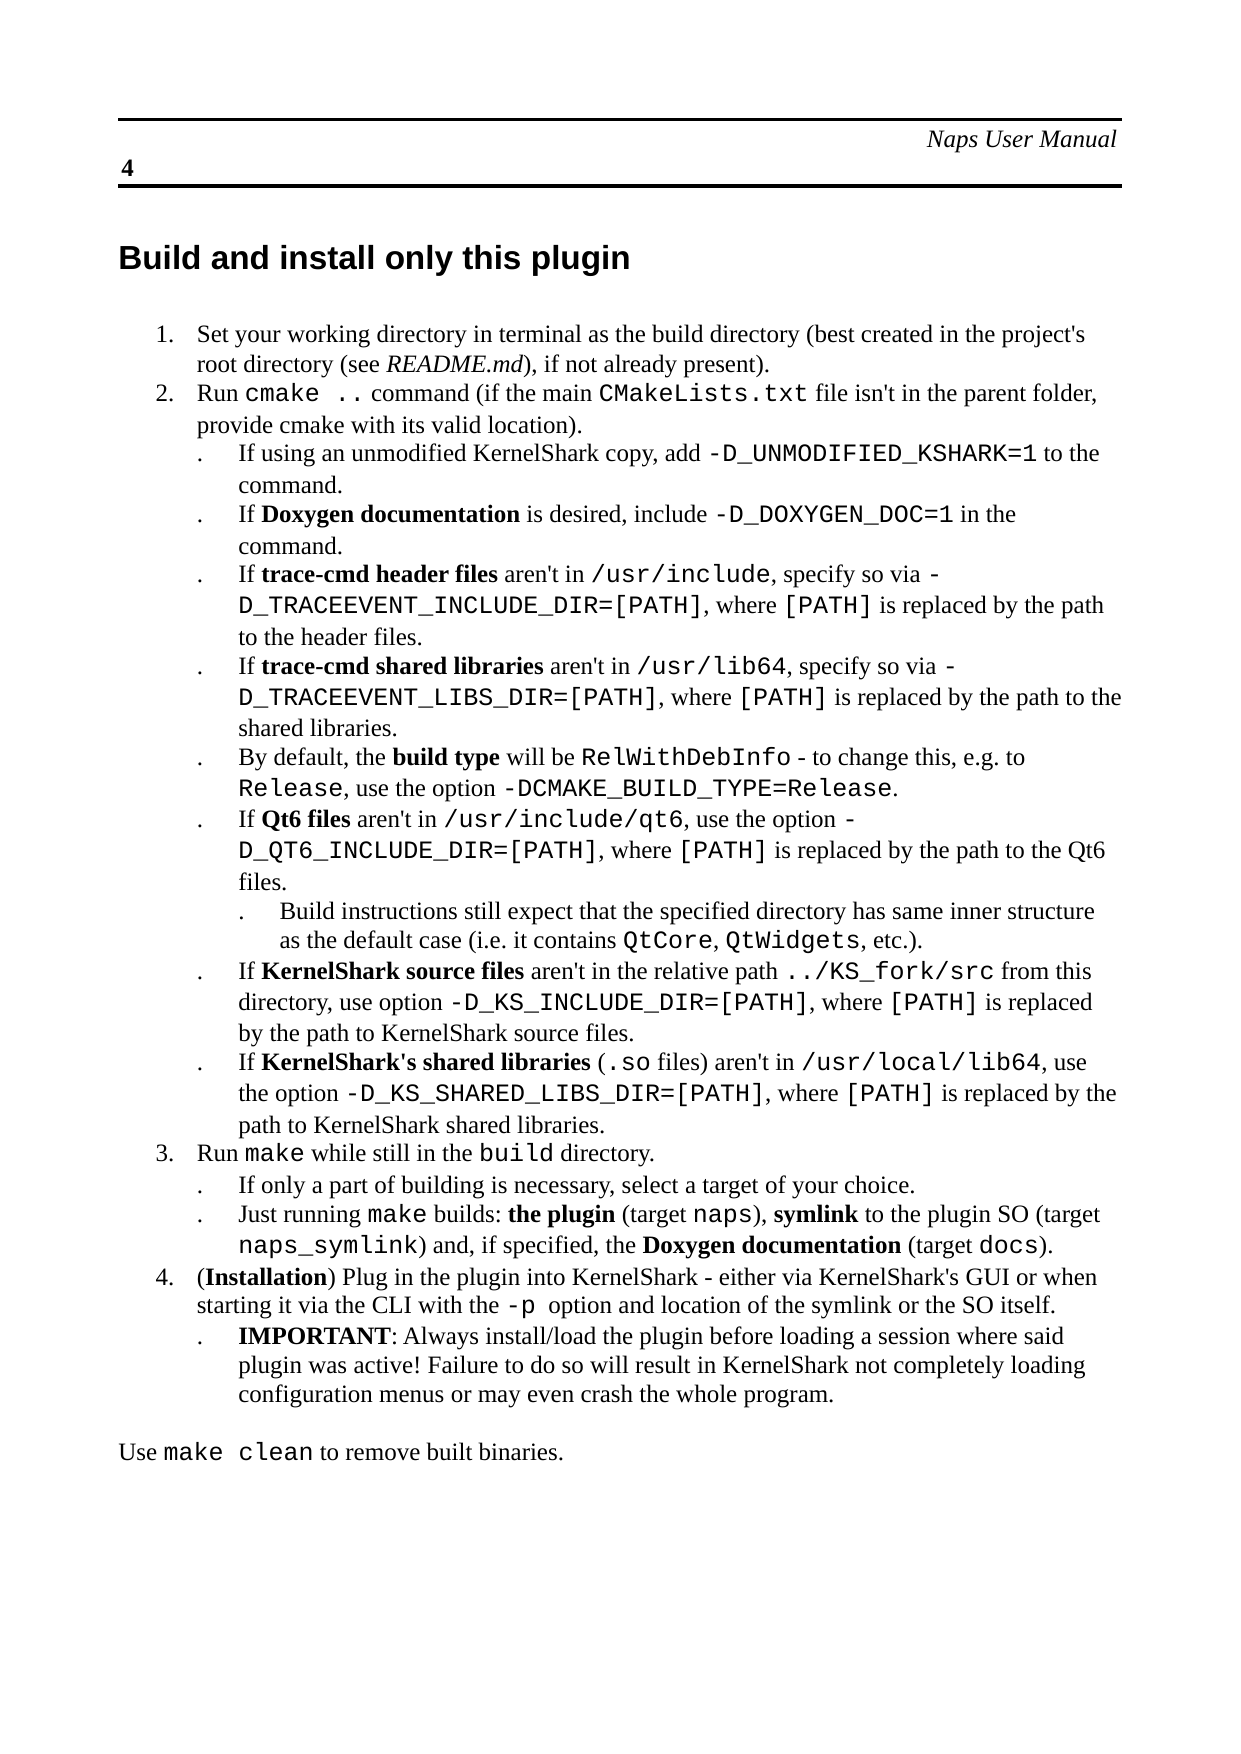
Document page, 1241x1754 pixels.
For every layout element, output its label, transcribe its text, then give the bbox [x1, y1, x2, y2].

list If using an unmodified KernelShark copy, add -D_UNMODIFIED_KSHARK=1 to the command. [197, 438, 1122, 499]
list If Qt6 files aren't in /usr/include/qt6, use the option -D_QT6_INCLUDE_DIR=[PATH], where [PATH] is replaced by the path to the Qt6 files. [197, 804, 1122, 895]
list (Installation) Plug in the plugin into KernelShark - either via KernelShark's GUI or when starting it via the CLI with the -p option and location of the symlink or the SO itself. [155, 1261, 1122, 1321]
list Run make while still in the build directory. [155, 1138, 1122, 1169]
text Use make clean to remove built binaries. [118, 1437, 1122, 1468]
list Just running make builds: the plugin (target naps), symlink to the plugin SO (target naps_symlink) and, if specified, the Doxygen documentation (target docs). [197, 1199, 1122, 1261]
subtitle Build and install only this plugin [118, 238, 1122, 276]
list If KernelShark source files aren't in the relative path ../KS_fork/src from this directory, use option -D_KS_INCLUDE_DIR=[PATH], where [PATH] is replaced by the path to KernelShark source files. [197, 956, 1122, 1047]
list If trace-cmd header files aren't in /usr/include, specify so via -D_TRACEEVENT_INCLUDE_DIR=[PATH], where [PATH] is replaced by the path to the header files. [197, 559, 1122, 651]
list Build instructions still expect that the specified directory has same inner structure as the default case (i.e. it contains QtCore, QtWidgets, etc.). [238, 895, 1122, 956]
list If Doxygen documentation is desired, include -D_DOXYGEN_DOC=1 in the command. [197, 499, 1122, 559]
list IMPORTANT: Always install/load the plugin before loading a session where said plugin was active! Failure to do so will result in KernelShark not completely loading configuration menus or may even crash the whole program. [197, 1321, 1122, 1407]
list Set your working directory in terminal as the build directory (best created in the project's root directory (see README.md), if not already present). [155, 319, 1122, 378]
list If trace-cmd shared libraries aren't in /usr/lib64, specify so via -D_TRACEEVENT_LIBS_DIR=[PATH], where [PATH] is replaced by the path to the shared libraries. [197, 651, 1122, 742]
list If KernelShark's shared libraries (.so files) aren't in /usr/local/lib64, use the option -D_KS_SHARED_LIBS_DIR=[PATH], where [PATH] is replaced by the path to KernelShark shared libraries. [197, 1047, 1122, 1138]
list By default, the build type will be RelWithDebInfo - to change this, e.g. to Release, use the option -DCMAKE_BUILD_TYPE=Release. [197, 742, 1122, 804]
list Run cmake .. command (if the main CMakeLists.txt file isn't in the parent folder, provide cmake with its valid location). [155, 378, 1122, 438]
list If only a part of building is necessary, select a target of your choice. [197, 1169, 1122, 1199]
